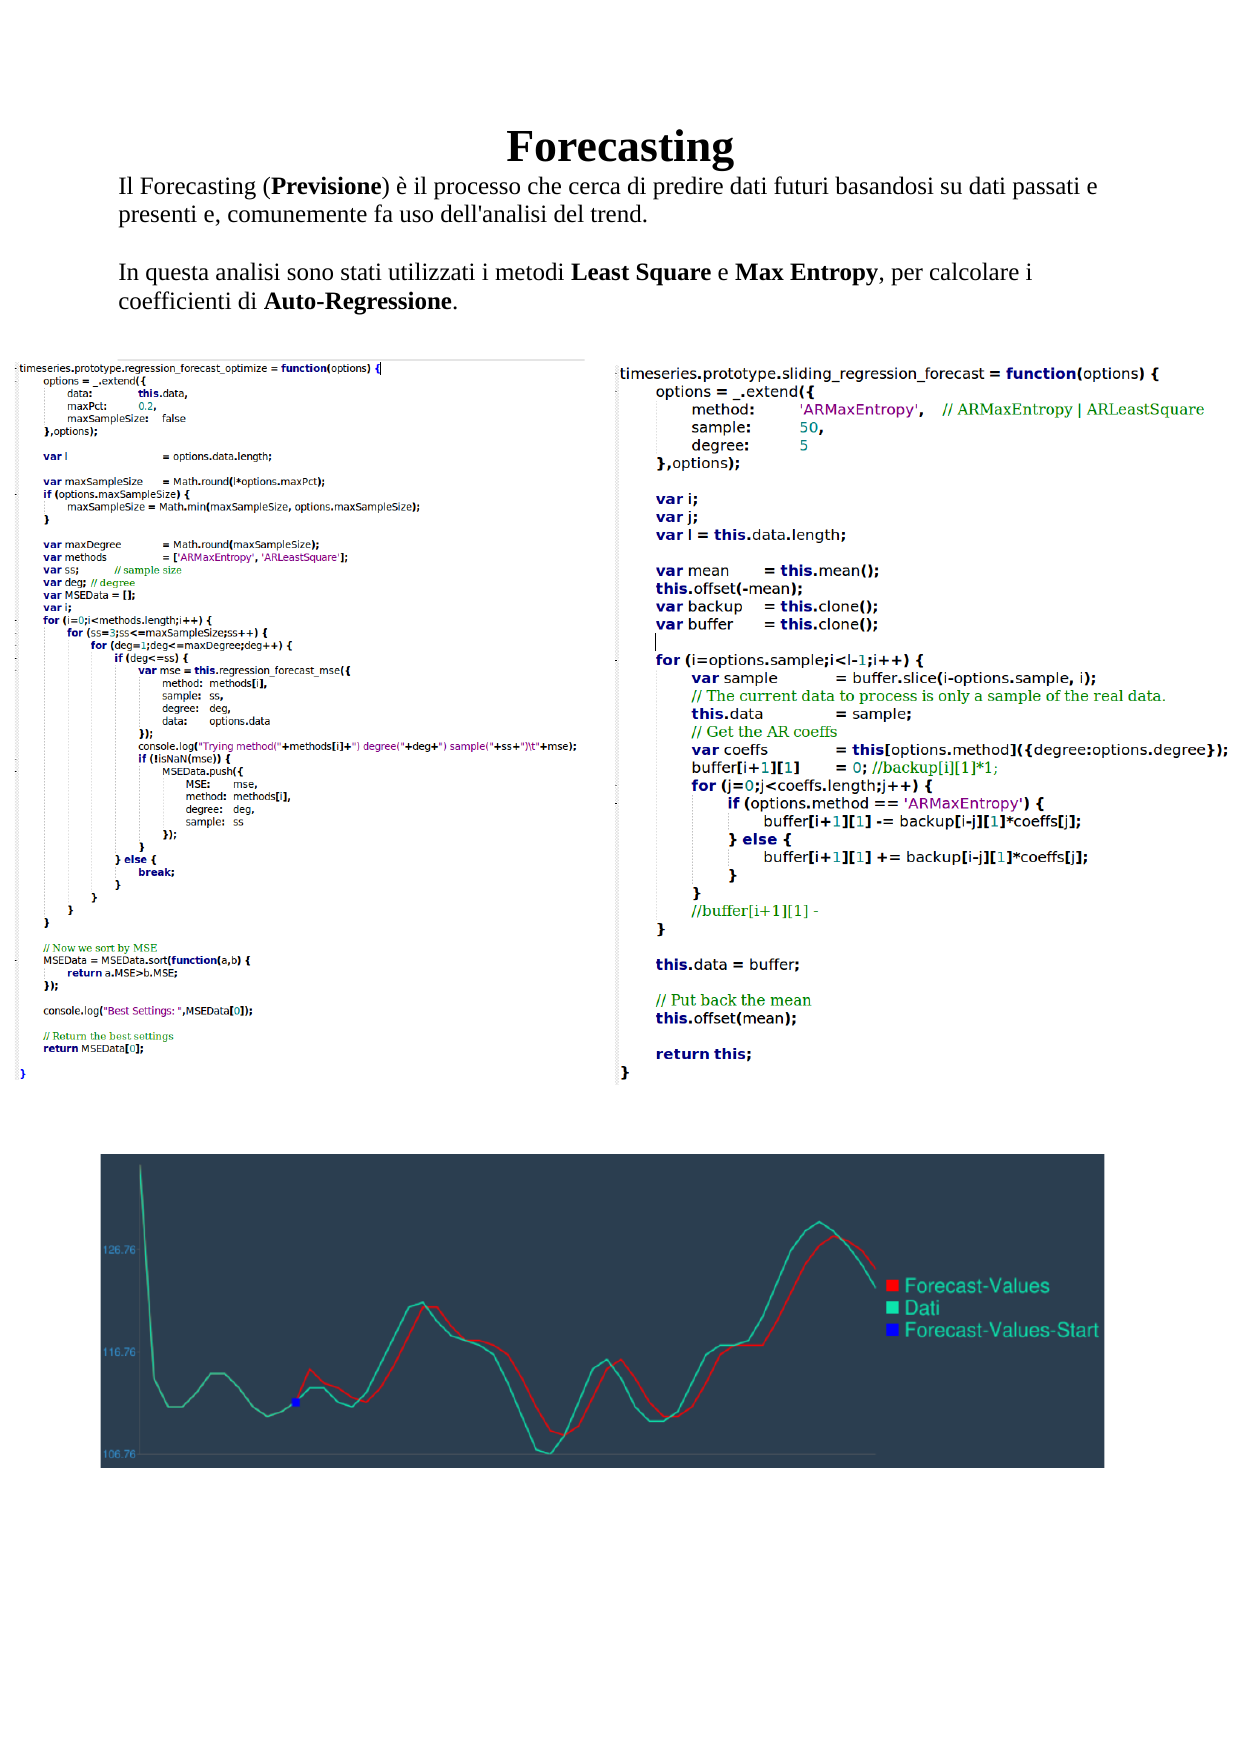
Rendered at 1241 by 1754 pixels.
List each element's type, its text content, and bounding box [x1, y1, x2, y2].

picture [14, 359, 585, 1080]
picture [100, 1154, 1105, 1468]
picture [615, 365, 1238, 1085]
text In questa analisi sono stati utilizzati i metodi Least Square e Max Entropy, per calcolare i coefficienti di Auto-Regressione. [118, 257, 1122, 314]
text Forecasting [118, 118, 1122, 171]
text Il Forecasting (Previsione) è il processo che cerca di predire dati futuri basandosi su dati passati e presenti e, comunemente fa uso dell'analisi del trend. [118, 171, 1122, 257]
